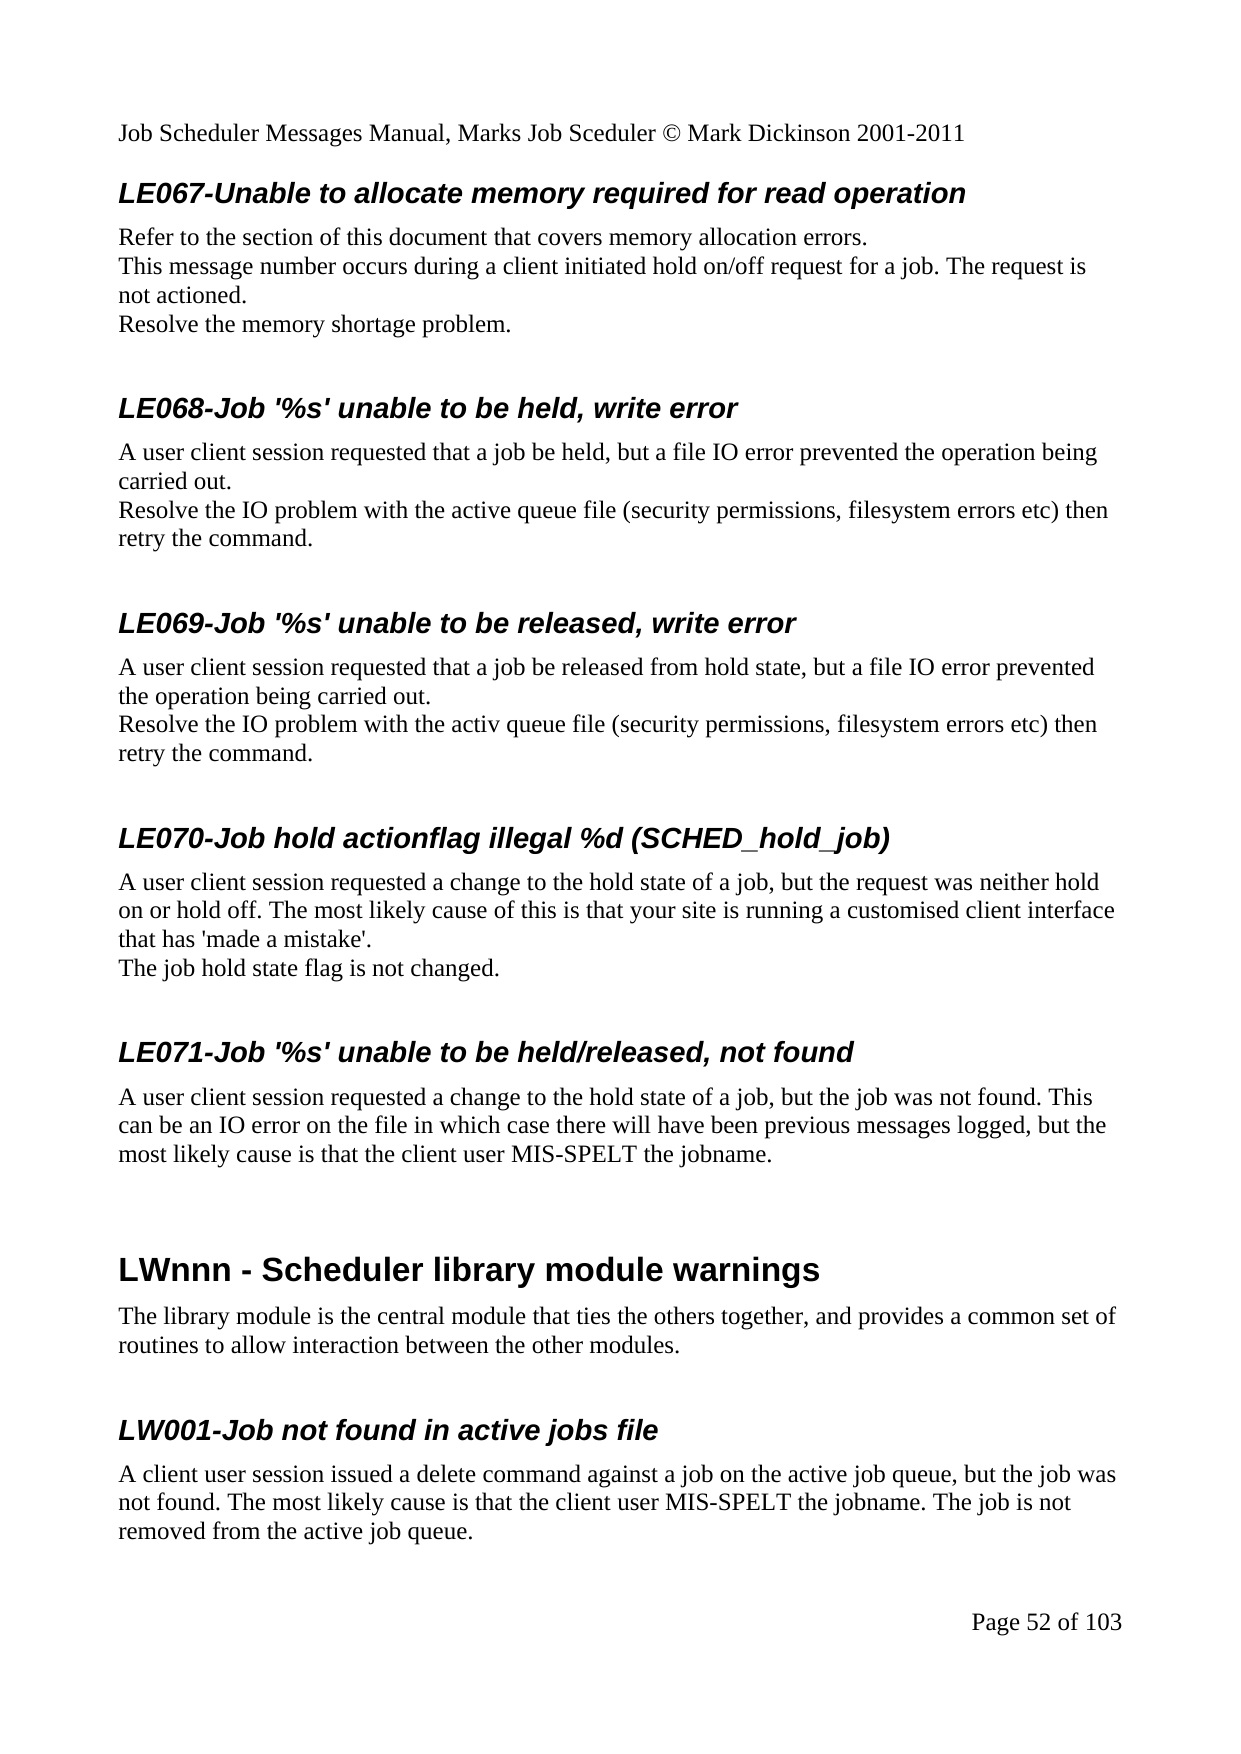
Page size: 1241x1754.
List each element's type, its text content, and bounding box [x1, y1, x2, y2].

text The job hold state flag is not changed. [118, 953, 1122, 982]
text Refer to the section of this document that covers memory allocation errors. [118, 222, 1122, 251]
subtitle LE070-Job hold actionflag illegal %d (SCHED_hold_job) [118, 821, 1122, 854]
text A user client session requested a change to the hold state of a job, but the request was neither hold on or hold off. The most likely cause of this is that your site is running a customised client interface that has 'made a mistake'. [118, 867, 1122, 953]
subtitle LW001-Job not found in active jobs file [118, 1413, 1122, 1446]
subtitle LE068-Job '%s' unable to be held, write error [118, 391, 1122, 425]
text A user client session requested a change to the hold state of a job, but the job was not found. This can be an IO error on the file in which case there will have been previous messages logged, but the most likely cause is that the client user MIS-SPELT the jobname. [118, 1082, 1122, 1168]
text This message number occurs during a client initiated hold on/off request for a job. The request is not actioned. [118, 251, 1122, 309]
subtitle LE071-Job '%s' unable to be held/released, not found [118, 1036, 1122, 1069]
text Resolve the IO problem with the active queue file (security permissions, filesystem errors etc) then retry the command. [118, 495, 1122, 552]
text A user client session requested that a job be held, but a file IO error prevented the operation being carried out. [118, 437, 1122, 495]
subtitle LE067-Unable to allocate memory required for read operation [118, 176, 1122, 210]
subtitle LWnnn - Scheduler library module warnings [118, 1250, 1122, 1289]
text The library module is the central module that ties the others together, and provides a common set of routines to allow interaction between the other modules. [118, 1301, 1122, 1359]
subtitle LE069-Job '%s' unable to be released, write error [118, 606, 1122, 639]
text Resolve the IO problem with the activ queue file (security permissions, filesystem errors etc) then retry the command. [118, 709, 1122, 767]
text Resolve the memory shortage problem. [118, 309, 1122, 337]
text A client user session issued a delete command against a job on the active job queue, but the job was not found. The most likely cause is that the client user MIS-SPELT the jobname. The job is not removed from the active job queue. [118, 1459, 1122, 1545]
text A user client session requested that a job be released from hold state, but a file IO error prevented the operation being carried out. [118, 652, 1122, 709]
